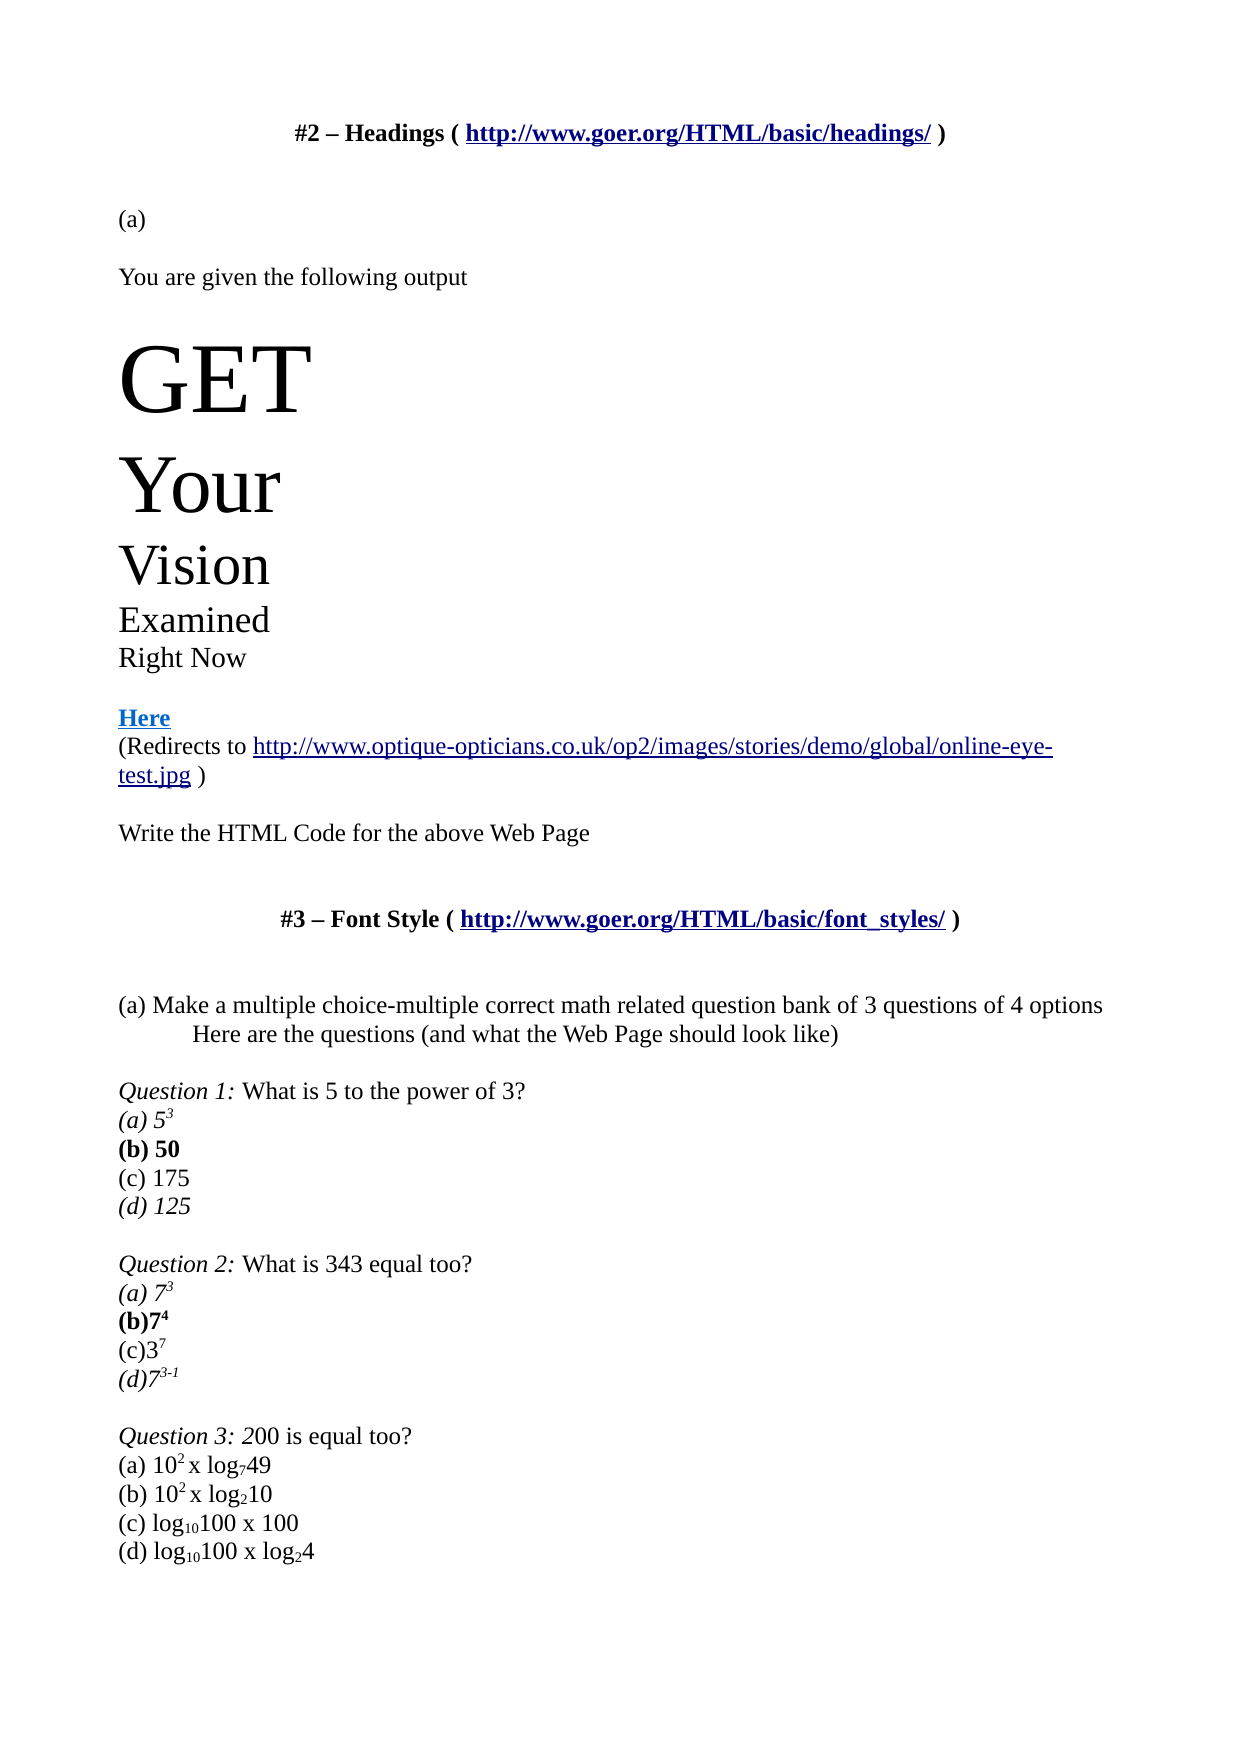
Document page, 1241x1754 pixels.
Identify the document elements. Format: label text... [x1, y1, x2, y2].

text (b) 102 x log210 [118, 1479, 1122, 1508]
text Write the HTML Code for the above Web Page [118, 818, 1122, 846]
text Here [118, 703, 1122, 731]
text You are given the following output [118, 262, 1122, 291]
text Vision [118, 530, 1122, 597]
text (b) 50 [118, 1134, 1122, 1163]
text (Redirects to http://www.optique-opticians.co.uk/op2/images/stories/demo/global/online-eye-test.jpg ) [118, 731, 1122, 789]
text (c) 175 [118, 1163, 1122, 1191]
text (d)73-1 [118, 1364, 1122, 1393]
text #2 – Headings ( http://www.goer.org/HTML/basic/headings/ ) [118, 118, 1122, 147]
text Your [118, 434, 1122, 530]
text (d) 125 [118, 1191, 1122, 1220]
text GET [118, 319, 1122, 434]
text Here are the questions (and what the Web Page should look like) [118, 1019, 1122, 1048]
text Right Now [118, 640, 1122, 674]
text (a) 102 x log749 [118, 1450, 1122, 1479]
text (c) log10100 x 100 [118, 1508, 1122, 1536]
text (a) 73 [118, 1278, 1122, 1306]
text Question 1: What is 5 to the power of 3? [118, 1076, 1122, 1105]
text (a) 53 [118, 1105, 1122, 1134]
text Question 2: What is 343 equal too? [118, 1249, 1122, 1278]
text (a) [118, 204, 1122, 233]
text Question 3: 200 is equal too? [118, 1421, 1122, 1450]
text Examined [118, 597, 1122, 640]
text (b)74 [118, 1306, 1122, 1335]
text (d) log10100 x log24 [118, 1536, 1122, 1565]
text (c)37 [118, 1335, 1122, 1364]
text #3 – Font Style ( http://www.goer.org/HTML/basic/font_styles/ ) [118, 904, 1122, 933]
text (a) Make a multiple choice-multiple correct math related question bank of 3 questions of 4 options [118, 990, 1122, 1019]
